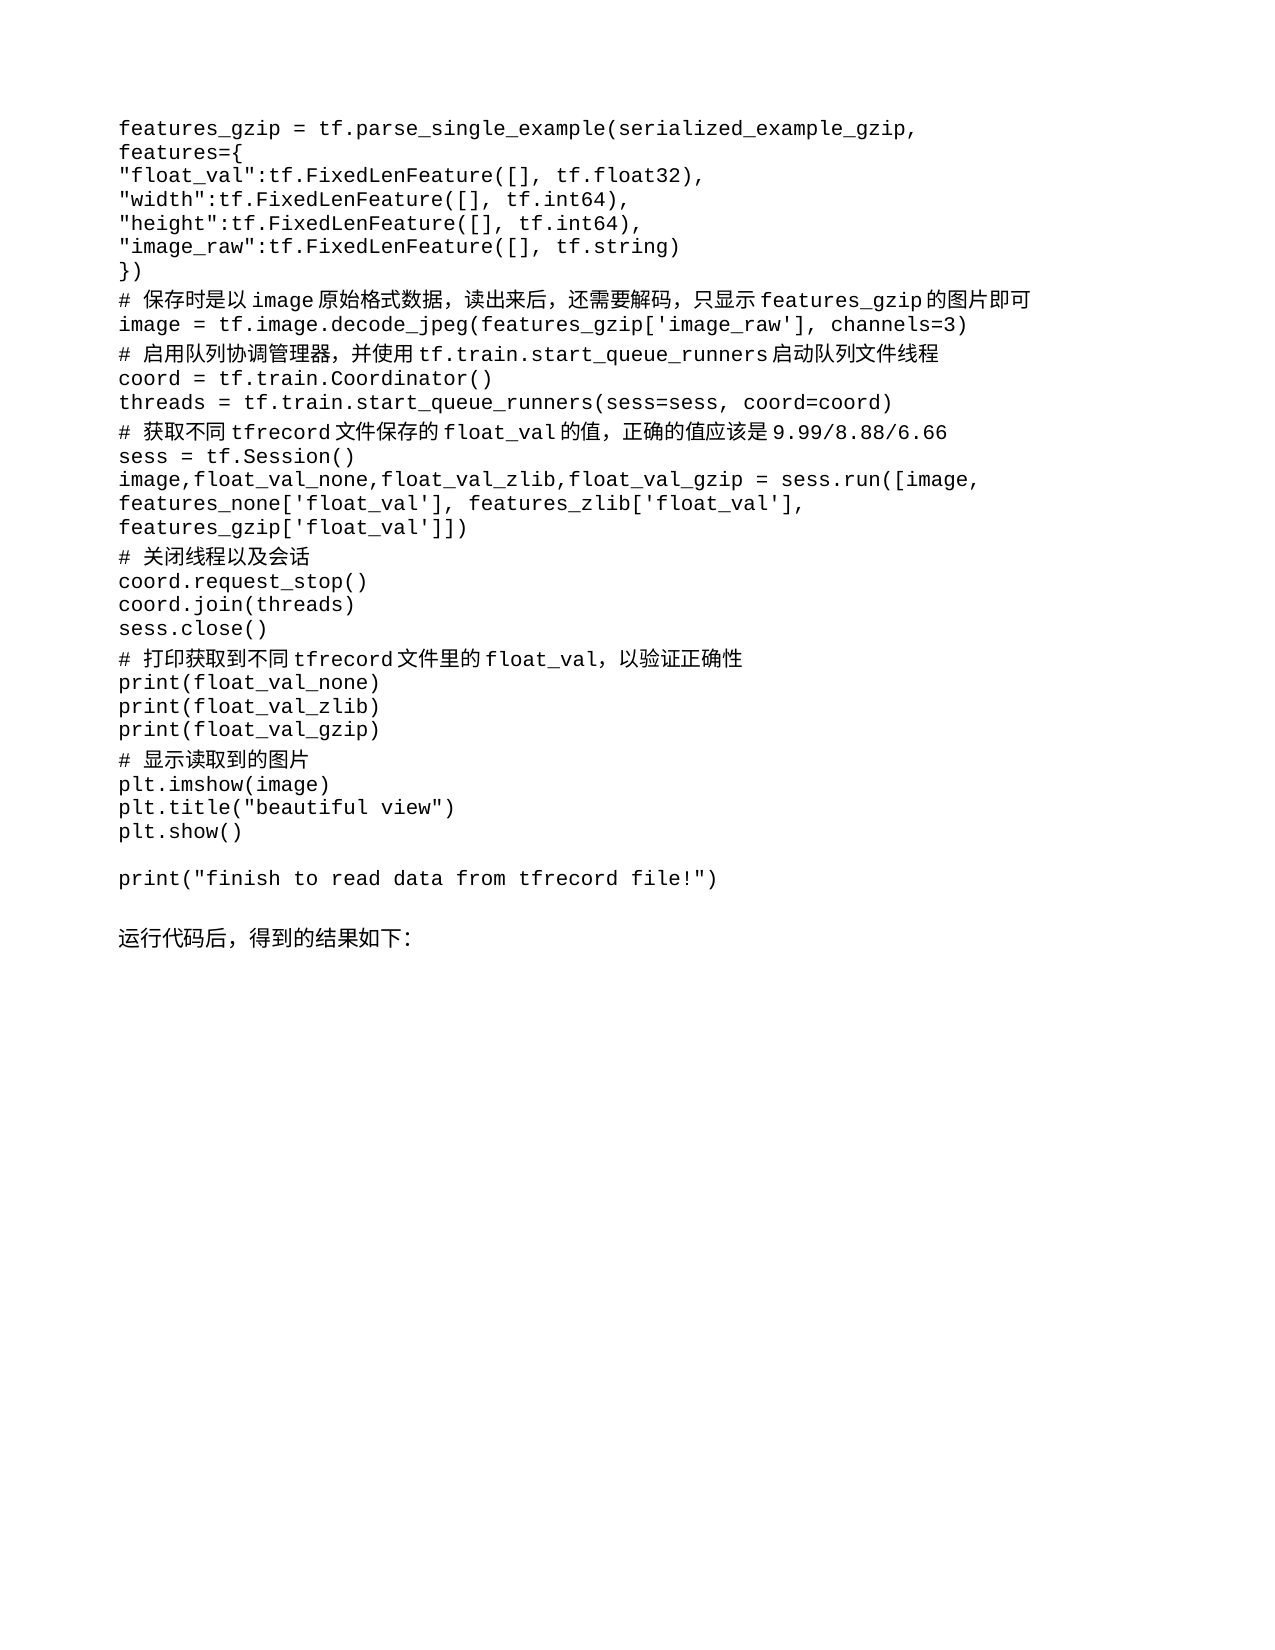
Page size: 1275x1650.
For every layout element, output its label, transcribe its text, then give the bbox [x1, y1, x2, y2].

text print(float_val_none) [118, 672, 1157, 696]
text # 关闭线程以及会话 [118, 540, 1157, 571]
text # 打印获取到不同tfrecord文件里的float_val，以验证正确性 [118, 642, 1157, 672]
text # 获取不同tfrecord文件保存的float_val的值，正确的值应该是9.99/8.88/6.66 [118, 415, 1157, 446]
text "width":tf.FixedLenFeature([], tf.int64), [118, 189, 1157, 213]
text # 显示读取到的图片 [118, 743, 1157, 773]
text print("finish to read data from tfrecord file!") [118, 868, 1157, 892]
text # 保存时是以image原始格式数据，读出来后，还需要解码，只显示features_gzip的图片即可 [118, 284, 1157, 314]
text image,float_val_none,float_val_zlib,float_val_gzip = sess.run([image, features_none['float_val'], features_zlib['float_val'], features_gzip['float_val']]) [118, 469, 1157, 540]
text image = tf.image.decode_jpeg(features_gzip['image_raw'], channels=3) [118, 314, 1157, 338]
text sess.close() [118, 618, 1157, 642]
text "height":tf.FixedLenFeature([], tf.int64), [118, 213, 1157, 236]
text print(float_val_zlib) [118, 696, 1157, 719]
text features_gzip = tf.parse_single_example(serialized_example_gzip, [118, 118, 1157, 142]
text "float_val":tf.FixedLenFeature([], tf.float32), [118, 165, 1157, 189]
text features={ [118, 142, 1157, 165]
text plt.imshow(image) [118, 773, 1157, 797]
text 运行代码后，得到的结果如下： [118, 921, 1157, 953]
text "image_raw":tf.FixedLenFeature([], tf.string) [118, 236, 1157, 260]
text coord = tf.train.Coordinator() [118, 368, 1157, 392]
text sess = tf.Session() [118, 446, 1157, 469]
text # 启用队列协调管理器，并使用tf.train.start_queue_runners启动队列文件线程 [118, 338, 1157, 368]
text plt.show() [118, 821, 1157, 844]
text coord.join(threads) [118, 594, 1157, 618]
text print(float_val_gzip) [118, 719, 1157, 743]
text coord.request_stop() [118, 571, 1157, 594]
text }) [118, 260, 1157, 284]
text plt.title("beautiful view") [118, 797, 1157, 821]
text threads = tf.train.start_queue_runners(sess=sess, coord=coord) [118, 392, 1157, 415]
